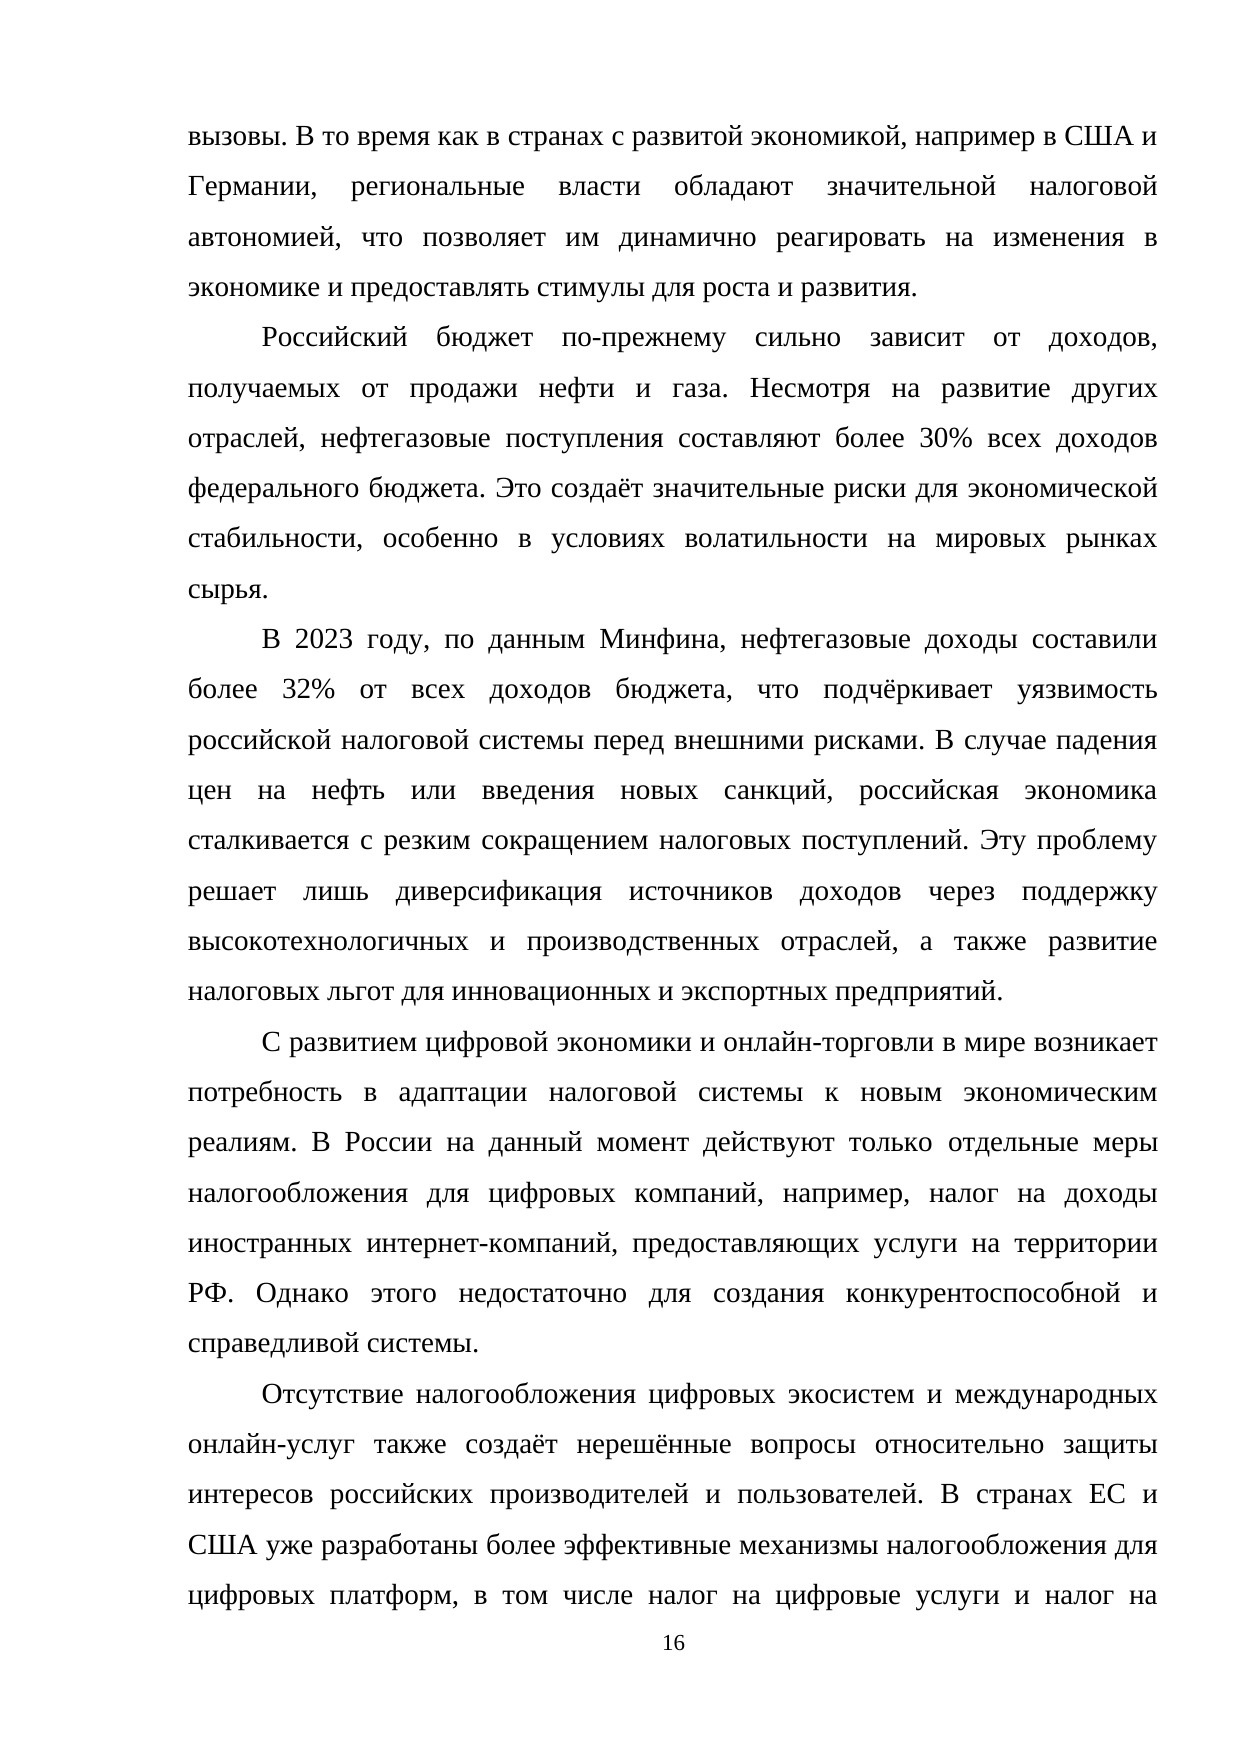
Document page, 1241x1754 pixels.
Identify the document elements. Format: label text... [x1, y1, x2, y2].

text С развитием цифровой экономики и онлайн-торговли в мире возникает потребность в адаптации налоговой системы к новым экономическим реалиям. В России на данный момент действуют только отдельные меры налогообложения для цифровых компаний, например, налог на доходы иностранных интернет-компаний, предоставляющих услуги на территории РФ. Однако этого недостаточно для создания конкурентоспособной и справедливой системы. [188, 1024, 1158, 1359]
text Российский бюджет по-прежнему сильно зависит от доходов, получаемых от продажи нефти и газа. Несмотря на развитие других отраслей, нефтегазовые поступления составляют более 30% всех доходов федерального бюджета. Это создаёт значительные риски для экономической стабильности, особенно в условиях волатильности на мировых рынках сырья. [188, 319, 1158, 604]
text В 2023 году, по данным Минфина, нефтегазовые доходы составили более 32% от всех доходов бюджета, что подчёркивает уязвимость российской налоговой системы перед внешними рисками. В случае падения цен на нефть или введения новых санкций, российская экономика сталкивается с резким сокращением налоговых поступлений. Эту проблему решает лишь диверсификация источников доходов через поддержку высокотехнологичных и производственных отраслей, а также развитие налоговых льгот для инновационных и экспортных предприятий. [188, 621, 1158, 1007]
text вызовы. В то время как в странах с развитой экономикой, например в США и Германии, региональные власти обладают значительной налоговой автономией, что позволяет им динамично реагировать на изменения в экономике и предоставлять стимулы для роста и развития. [188, 118, 1158, 303]
text Отсутствие налогообложения цифровых экосистем и международных онлайн-услуг также создаёт нерешённые вопросы относительно защиты интересов российских производителей и пользователей. В странах ЕС и США уже разработаны более эффективные механизмы налогообложения для цифровых платформ, в том числе налог на цифровые услуги и налог на [188, 1376, 1158, 1611]
